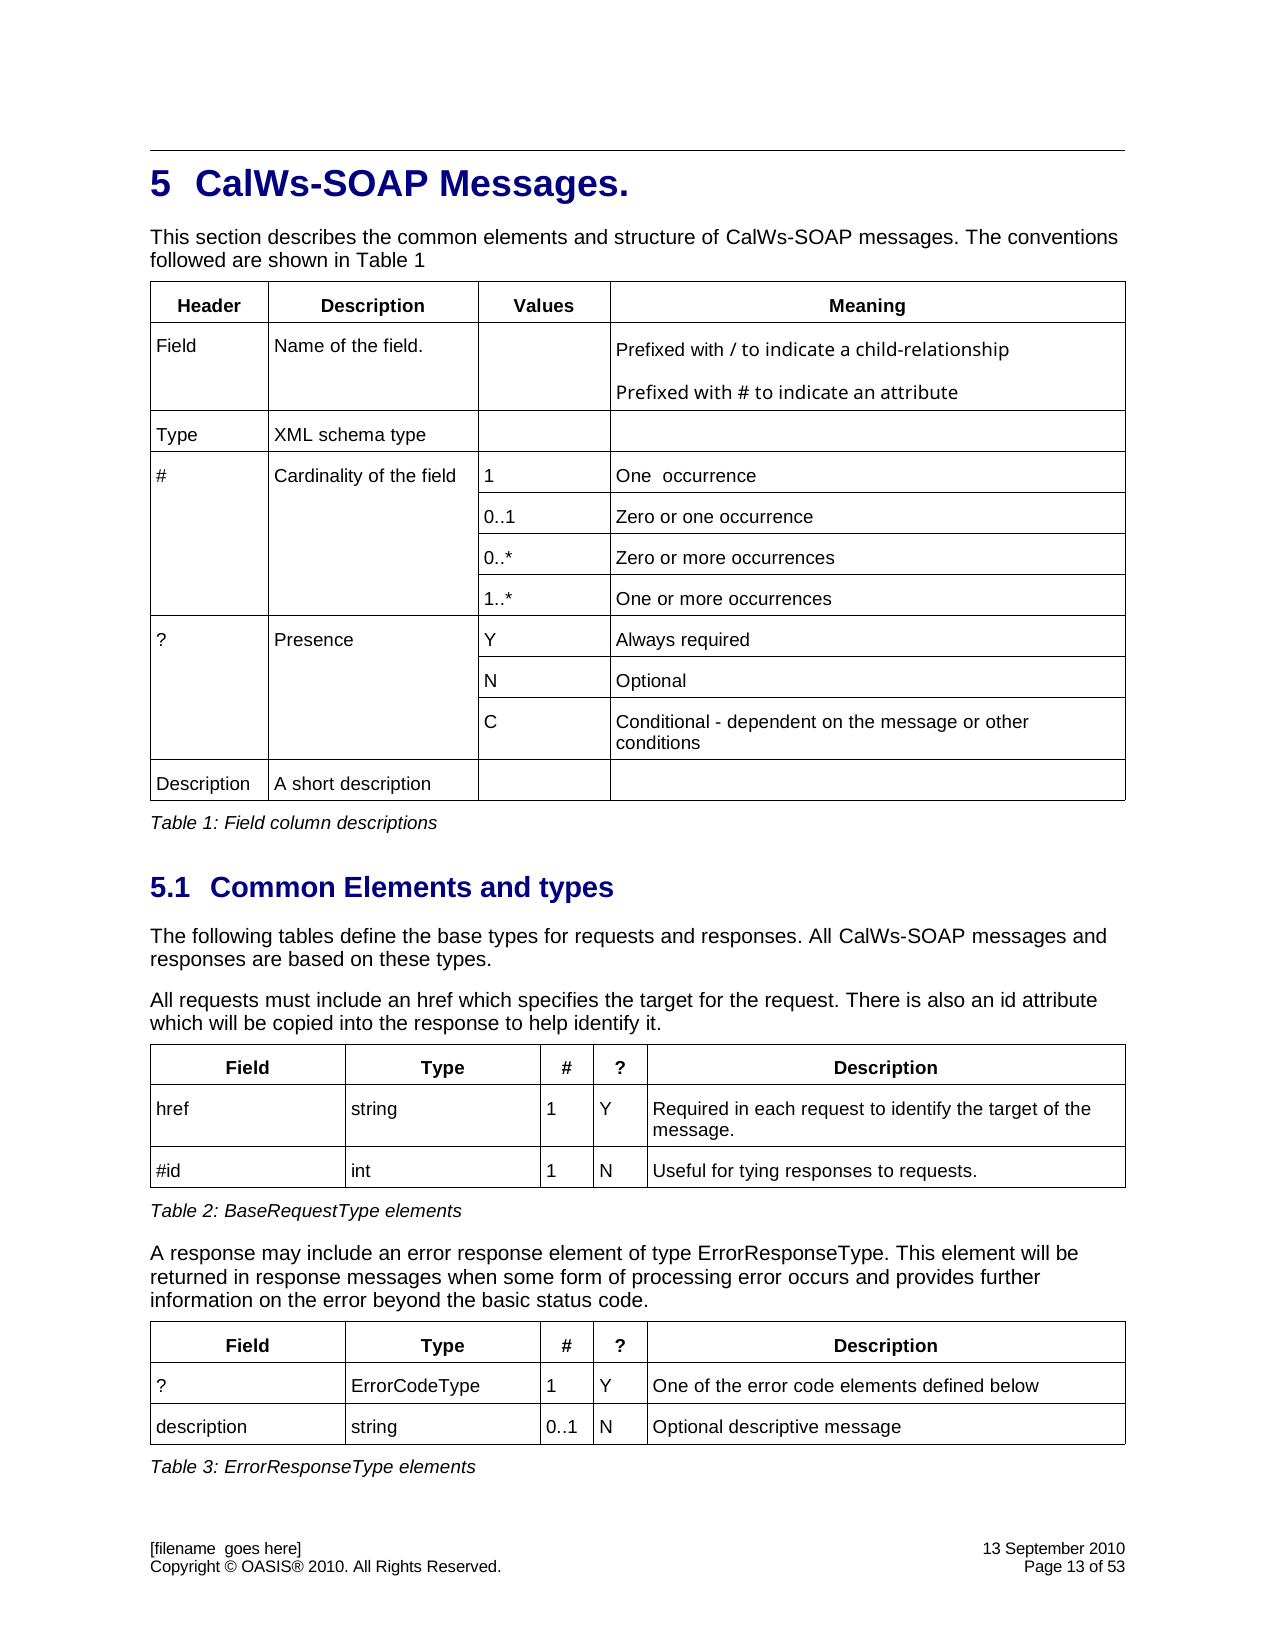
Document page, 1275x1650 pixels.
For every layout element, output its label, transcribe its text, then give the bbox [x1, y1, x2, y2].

table_cell One occurrence [611, 452, 1125, 492]
table_cell # [151, 452, 268, 615]
table_cell ErrorCodeType [346, 1363, 540, 1403]
table_header # [541, 1045, 593, 1084]
table_cell Zero or more occurrences [611, 534, 1125, 574]
text Table 1: Field column descriptions [150, 812, 1125, 833]
table_header Type [346, 1045, 540, 1084]
table_cell Zero or one occurrence [611, 493, 1125, 533]
table_cell description [151, 1404, 345, 1444]
table_cell int [346, 1147, 540, 1187]
table_cell Description [151, 760, 268, 800]
table_cell 1 [541, 1085, 593, 1146]
text A response may include an error response element of type ErrorResponseType. This element will be returned in response messages when some form of processing error occurs and provides further information on the error beyond the basic status code. [150, 1242, 1125, 1312]
table_cell ? [151, 616, 268, 759]
table_header ? [594, 1322, 647, 1362]
table_cell Optional descriptive message [648, 1404, 1125, 1444]
table_header ? [594, 1045, 647, 1084]
table_cell Field [151, 323, 268, 410]
table_cell XML schema type [269, 411, 478, 451]
table_cell N [594, 1404, 647, 1444]
table_cell 0..1 [479, 493, 610, 533]
text The following tables define the base types for requests and responses. All CalWs-SOAP messages and responses are based on these types. [150, 924, 1125, 971]
table_cell ? [151, 1363, 345, 1403]
table_cell 1 [541, 1363, 593, 1403]
table_cell Conditional - dependent on the message or other conditions [611, 698, 1125, 759]
table_cell One of the error code elements defined below [648, 1363, 1125, 1403]
table_header Field [151, 1322, 345, 1362]
subtitle Common Elements and types [150, 871, 1125, 903]
text Table 2: BaseRequestType elements [150, 1200, 1125, 1221]
table_cell string [346, 1404, 540, 1444]
table_cell N [594, 1147, 647, 1187]
table_cell string [346, 1085, 540, 1146]
table_cell 0..1 [541, 1404, 593, 1444]
table_cell A short description [269, 760, 478, 800]
table_cell C [479, 698, 610, 759]
table_cell One or more occurrences [611, 575, 1125, 615]
table_cell [611, 411, 1125, 451]
table_cell Cardinality of the field [269, 452, 478, 615]
table_header Field [151, 1045, 345, 1084]
text This section describes the common elements and structure of CalWs-SOAP messages. The conventions followed are shown in Table 1 [150, 225, 1125, 272]
table_cell Useful for tying responses to requests. [648, 1147, 1125, 1187]
subtitle CalWs-SOAP Messages. [150, 151, 1125, 204]
table_header # [541, 1322, 593, 1362]
table_header Type [346, 1322, 540, 1362]
table_cell 1 [479, 452, 610, 492]
table_cell 0..* [479, 534, 610, 574]
table_cell Y [594, 1363, 647, 1403]
table_header Meaning [611, 282, 1125, 322]
table_cell [611, 760, 1125, 800]
table_cell Name of the field. [269, 323, 478, 410]
table_cell href [151, 1085, 345, 1146]
table_cell Prefixed with / to indicate a child-relationship Prefixed with # to indicate an attribute [611, 323, 1125, 410]
text Table 3: ErrorResponseType elements [150, 1456, 1125, 1477]
table_cell [479, 760, 610, 800]
table_cell Required in each request to identify the target of the message. [648, 1085, 1125, 1146]
table_cell [479, 411, 610, 451]
table_cell Always required [611, 616, 1125, 656]
table_cell Y [479, 616, 610, 656]
table_header Description [648, 1322, 1125, 1362]
table_cell 1 [541, 1147, 593, 1187]
table_cell Optional [611, 657, 1125, 697]
table_cell Y [594, 1085, 647, 1146]
table_header Description [269, 282, 478, 322]
table_cell [479, 323, 610, 410]
table_header Values [479, 282, 610, 322]
text All requests must include an href which specifies the target for the request. There is also an id attribute which will be copied into the response to help identify it. [150, 988, 1125, 1035]
table_cell Presence [269, 616, 478, 759]
table_cell Type [151, 411, 268, 451]
table_cell N [479, 657, 610, 697]
table_cell 1..* [479, 575, 610, 615]
table_header Header [151, 282, 268, 322]
table_cell #id [151, 1147, 345, 1187]
table_header Description [648, 1045, 1125, 1084]
